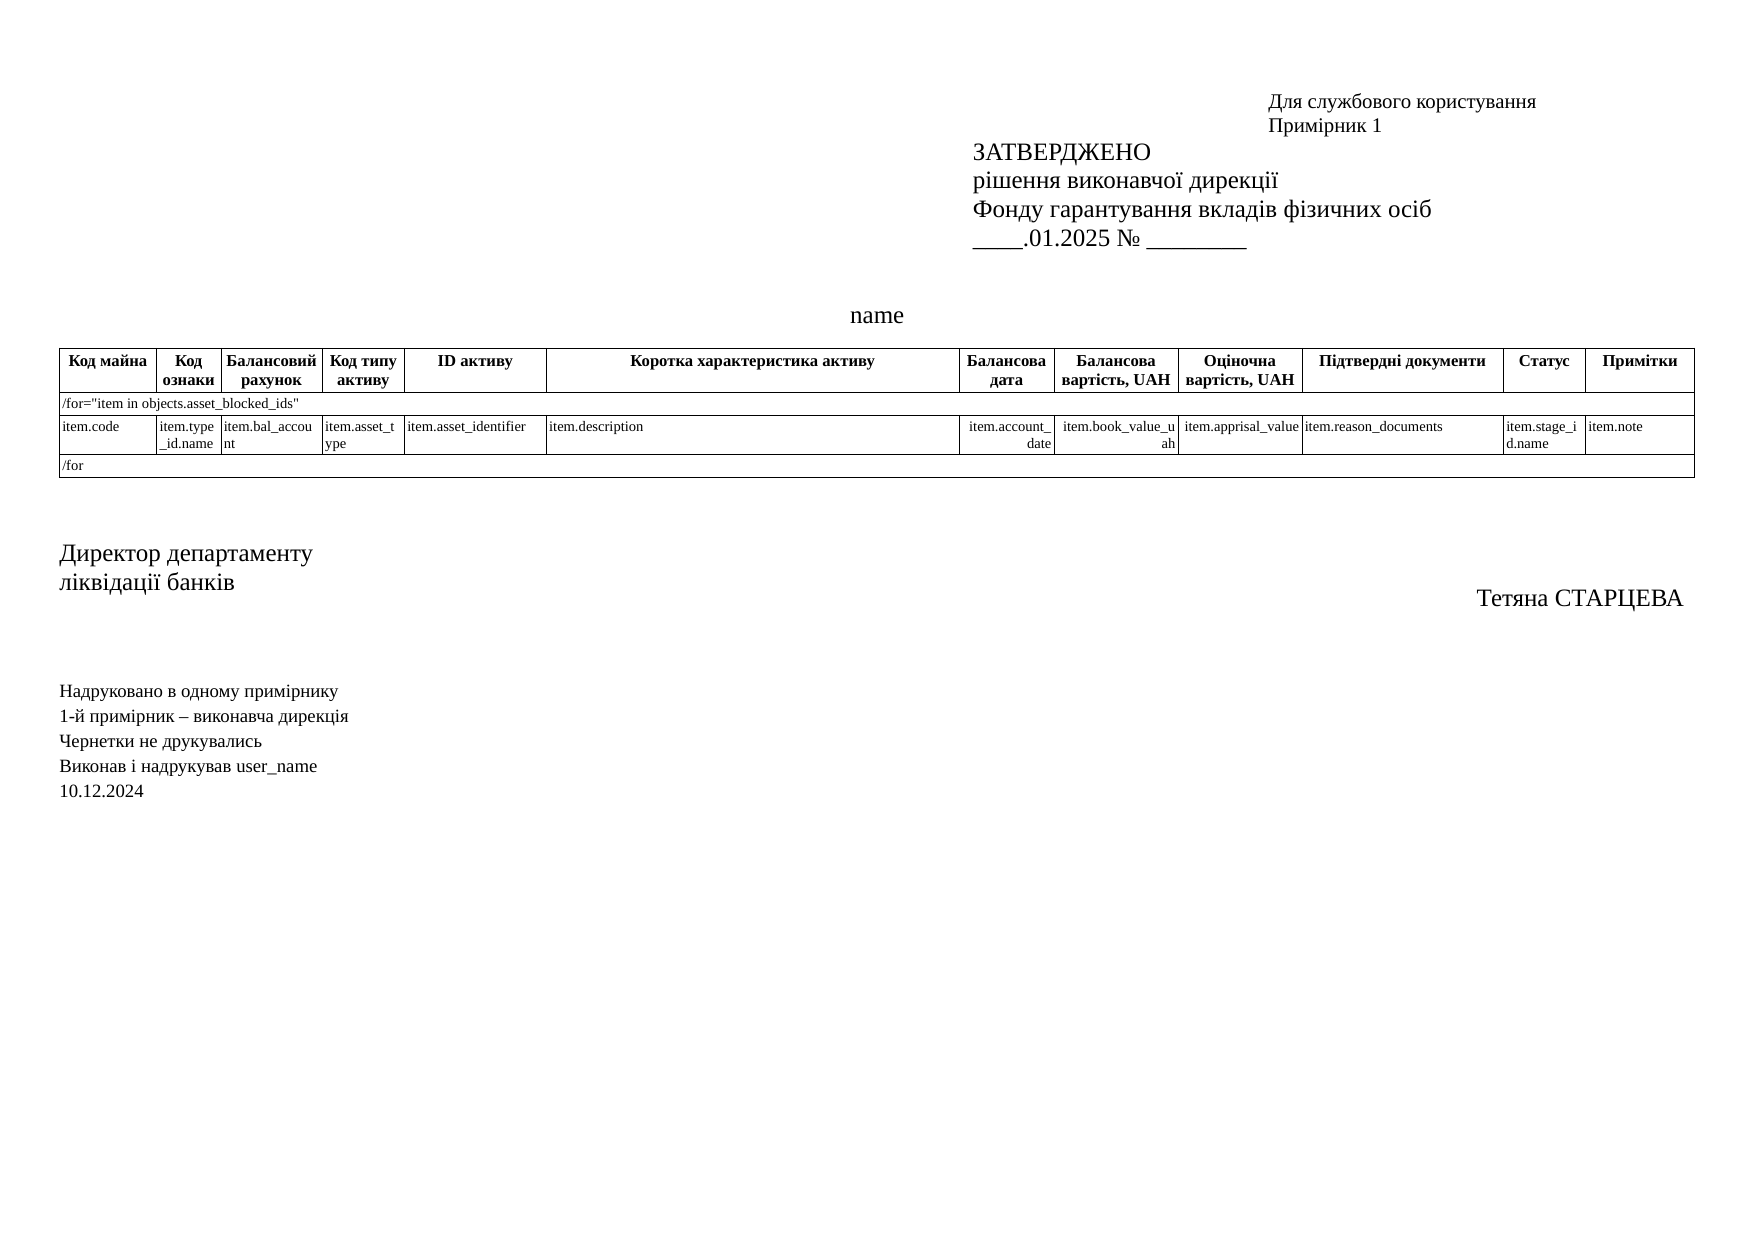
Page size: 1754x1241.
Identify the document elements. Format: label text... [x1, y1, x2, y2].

table_cell item.note [1586, 416, 1694, 454]
table_cell item.type_id.name [157, 416, 221, 454]
table_header Код ознаки [157, 349, 221, 392]
table_header Балансова вартість, UAH [1055, 349, 1178, 392]
table_cell item.reason_documents [1303, 416, 1503, 454]
table_cell item.description [547, 416, 959, 454]
table_cell item.book_value_uah [1055, 416, 1178, 454]
table_header Оціночна вартість, UAH [1179, 349, 1302, 392]
table_header Директор департаменту ліквідації банків [59, 539, 963, 611]
table_header Примітки [1586, 349, 1694, 392]
table_cell item.stage_id.name [1504, 416, 1585, 454]
text Надруковано в одному примірнику [59, 680, 1695, 702]
table_cell item.code [60, 416, 156, 454]
text 1-й примірник – виконавча дирекція [59, 705, 1695, 727]
table_header Код майна [60, 349, 156, 392]
table_cell item.asset_identifier [405, 416, 546, 454]
table_cell /for="item in objects.asset_blocked_ids" [60, 393, 1694, 415]
text Чернетки не друкувались [59, 730, 1695, 752]
text name [59, 300, 1695, 328]
table_cell /for [60, 455, 1694, 477]
table_header ID активу [405, 349, 546, 392]
table_header Статус [1504, 349, 1585, 392]
table_header Коротка характеристика активу [547, 349, 959, 392]
text Виконав і надрукував user_name [59, 755, 1695, 776]
table_header Підтвердні документи [1303, 349, 1503, 392]
table_header Балансова дата [960, 349, 1054, 392]
table_cell item.apprisal_value [1179, 416, 1302, 454]
table_header [59, 89, 961, 252]
table_cell item.bal_account [222, 416, 322, 454]
table_cell item.asset_type [323, 416, 404, 454]
table_header Тетяна СТАРЦЕВА [963, 539, 1695, 611]
text 10.12.2024 [59, 779, 1695, 801]
table_cell item.account_date [960, 416, 1054, 454]
table_header Код типу активу [323, 349, 404, 392]
table_header Для службового користування Примірник 1 ЗАТВЕРДЖЕНО рішення виконавчої дирекції Фонду гарантування вкладів фізичних осіб ____.01.2025 № ________ [961, 89, 1695, 252]
table_header Балансовий рахунок [222, 349, 322, 392]
